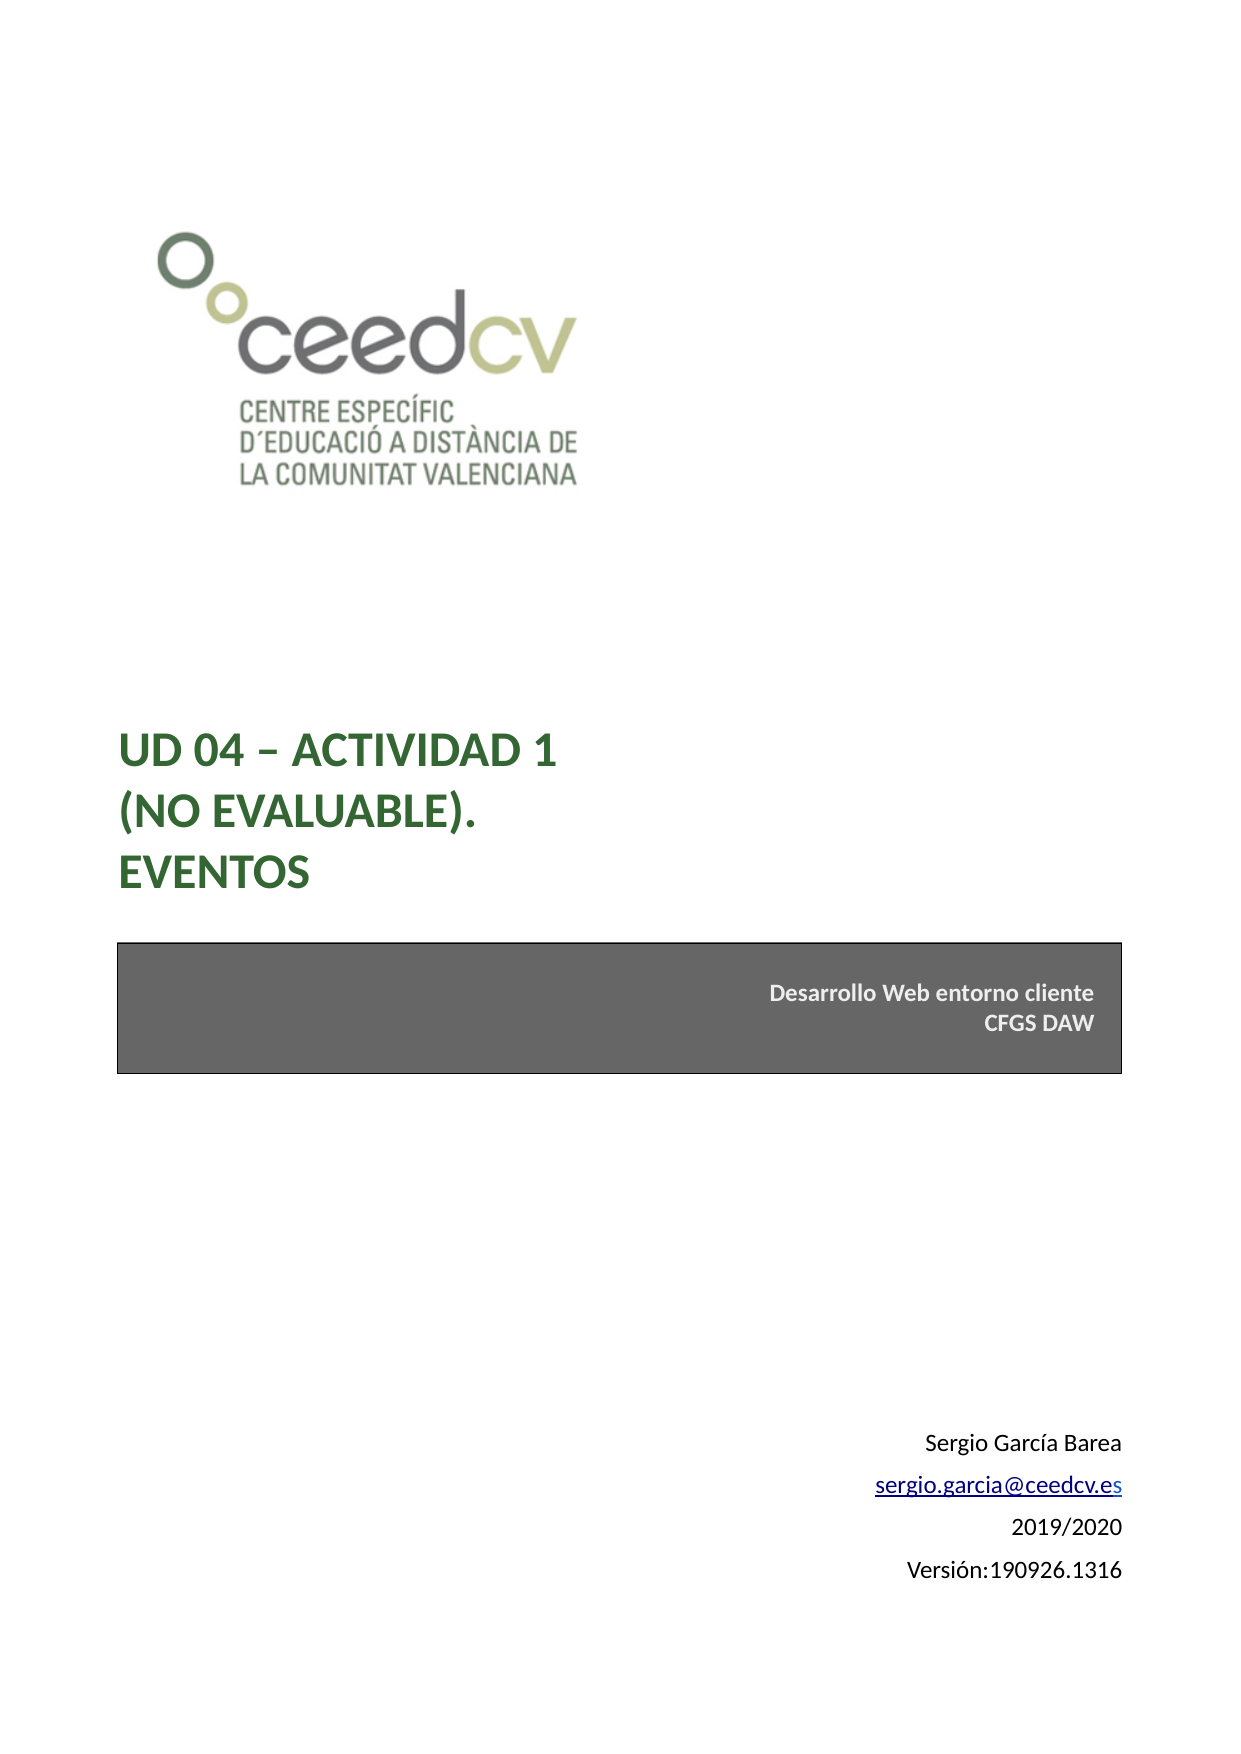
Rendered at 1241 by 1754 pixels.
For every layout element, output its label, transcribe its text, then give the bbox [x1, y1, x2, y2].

text Versión:190926.1316 [118, 1554, 1122, 1584]
text 2019/2020 [118, 1511, 1122, 1542]
text sergio.garcia@ceedcv.es [231, 1469, 1122, 1499]
text Desarrollo Web entorno cliente [121, 977, 1094, 1007]
picture [118, 204, 681, 514]
text UD 04 – ACTIVIDAD 1 [118, 718, 1122, 779]
text (No evaluable). [118, 779, 1122, 840]
text Eventos [118, 840, 1122, 901]
text CFGS DAW [121, 1007, 1094, 1038]
text Sergio García Barea [231, 1427, 1122, 1457]
